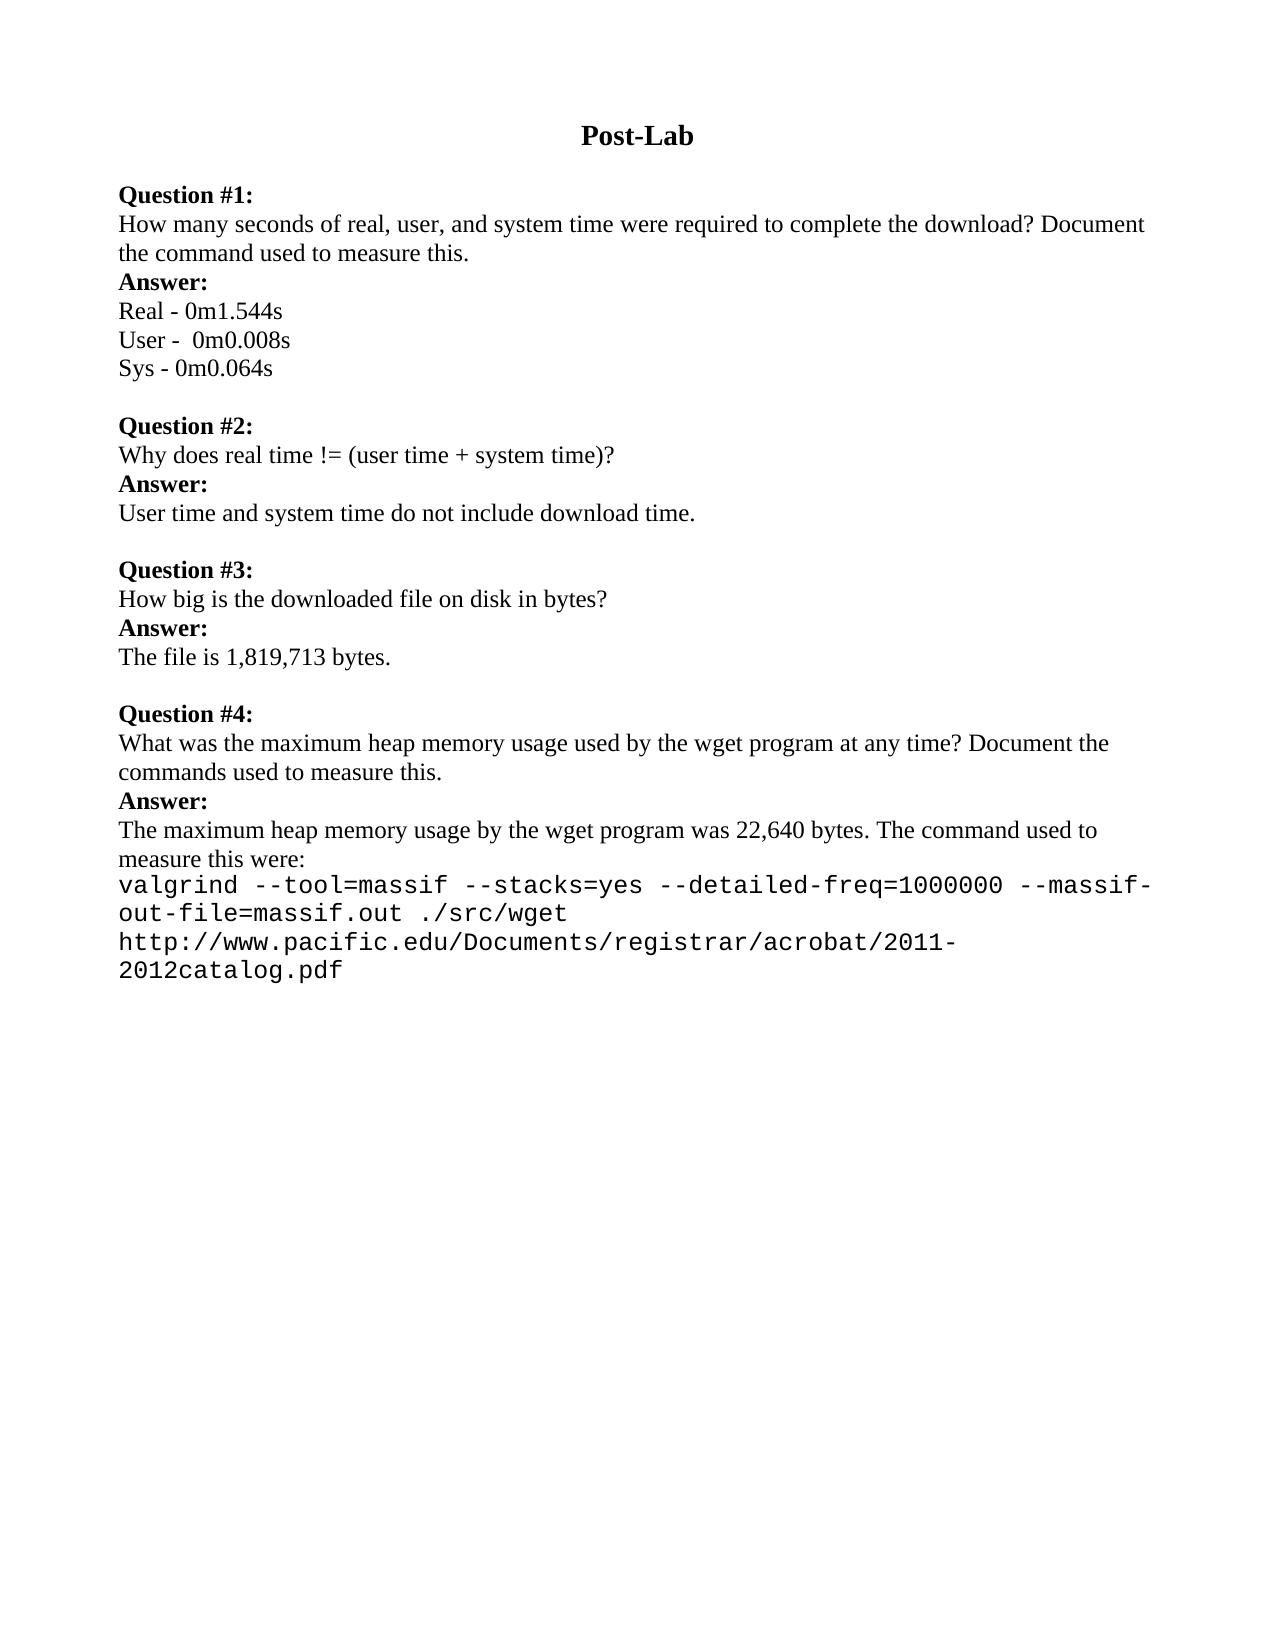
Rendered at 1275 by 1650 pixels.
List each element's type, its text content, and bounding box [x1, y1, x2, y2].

text User - 0m0.008s [118, 325, 1157, 353]
text Answer: [118, 613, 1157, 642]
text Question #2: [118, 411, 1157, 440]
text Post-Lab [118, 118, 1157, 152]
text ﻿Why does real time != (user time + system time)? [118, 440, 1157, 469]
text Answer: [118, 786, 1157, 815]
text ﻿How big is the downloaded file on disk in bytes? [118, 584, 1157, 613]
text The file is 1,819,713 bytes. [118, 642, 1157, 671]
text Real - 0m1.544s [118, 296, 1157, 325]
text Question #1: [118, 180, 1157, 209]
text Sys - 0m0.064s [118, 353, 1157, 382]
text Question #4: [118, 699, 1157, 728]
text Answer: [118, 267, 1157, 296]
text valgrind --tool=massif --stacks=yes --detailed-freq=1000000 --massif-out-file=massif.out ./src/wget http://www.pacific.edu/Documents/registrar/acrobat/2011-2012catalog.pdf [118, 872, 1157, 986]
text Question #3: [118, 555, 1157, 584]
text ﻿How many seconds of real, user, and system time were required to complete the download? Document the command used to measure this. [118, 209, 1157, 267]
text The maximum heap memory usage by the wget program was 22,640 bytes. The command used to measure this were: [118, 815, 1157, 872]
text Answer: [118, 469, 1157, 498]
text User time and system time do not include download time. [118, 498, 1157, 526]
text ﻿What was the maximum heap memory usage used by the wget program at any time? Document the commands used to measure this. [118, 728, 1157, 786]
